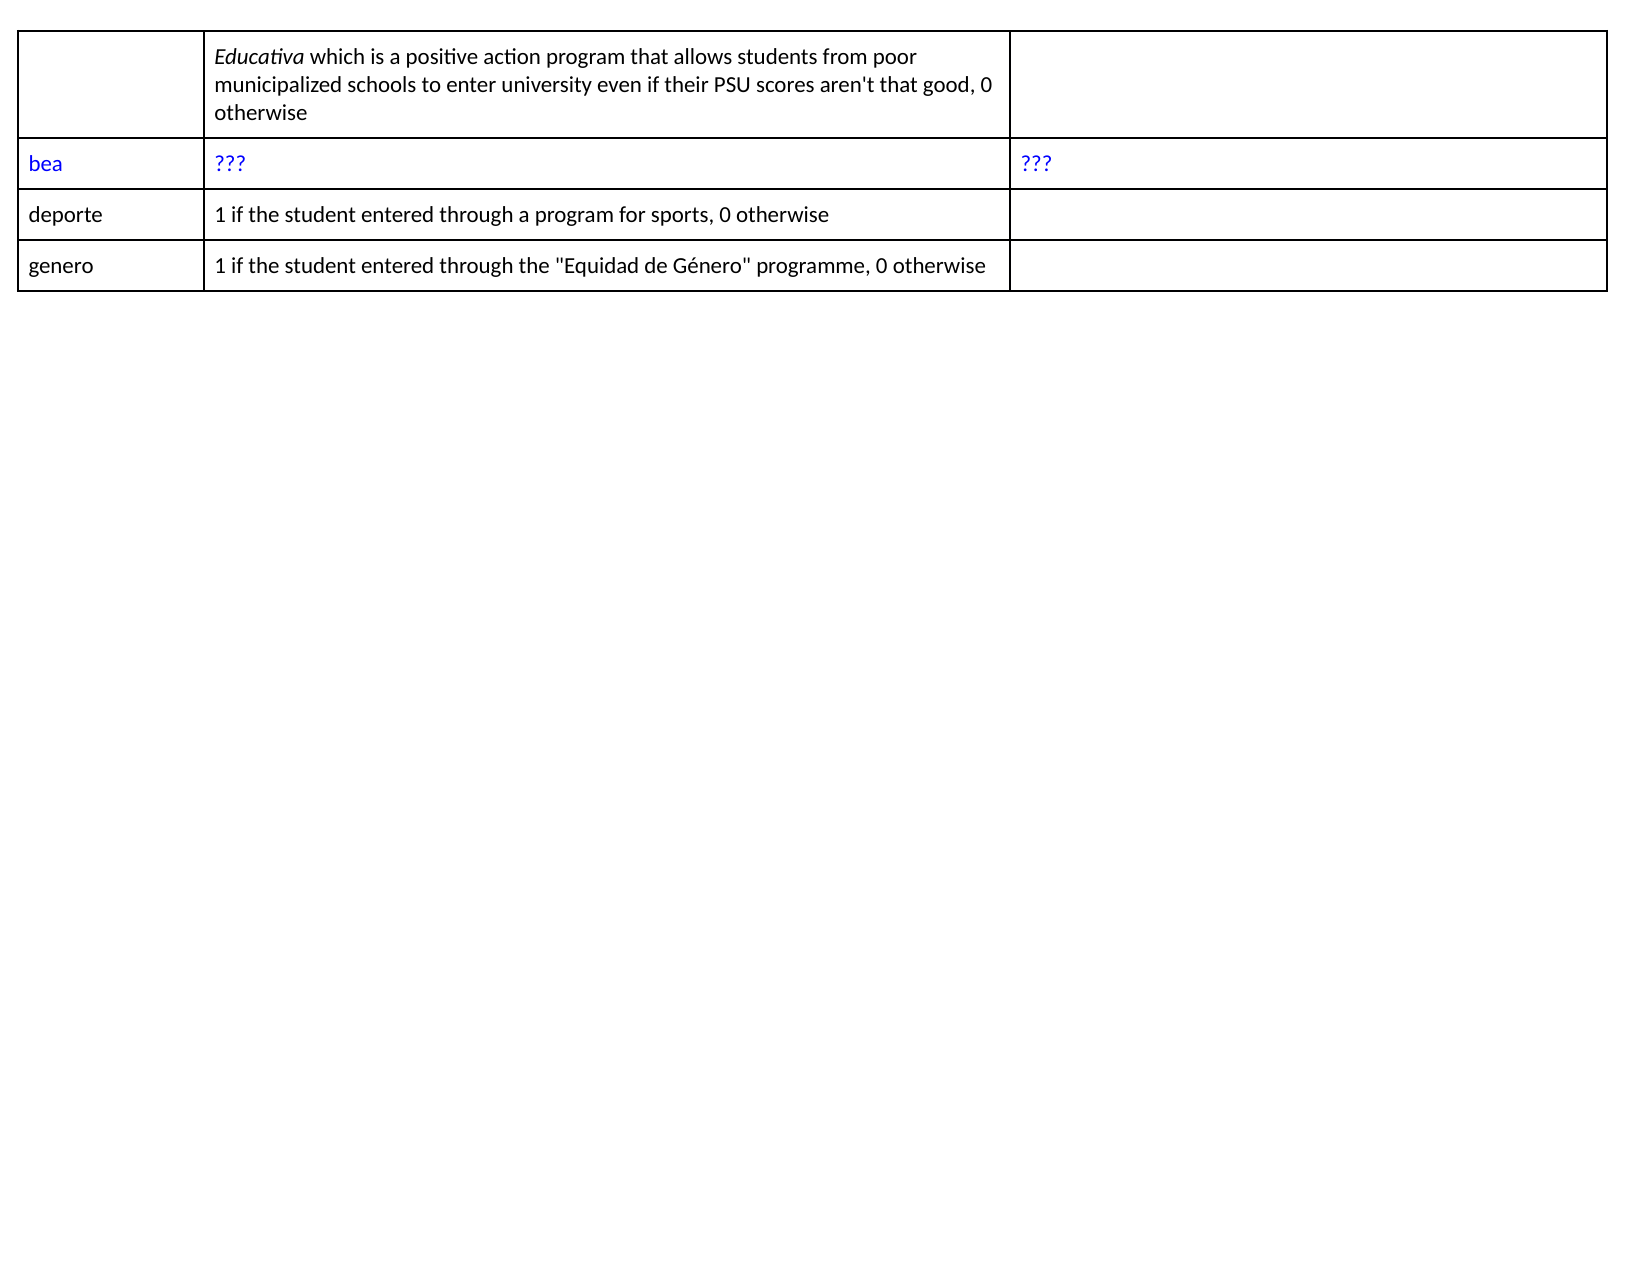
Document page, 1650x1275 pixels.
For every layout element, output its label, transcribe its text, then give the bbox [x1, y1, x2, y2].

table_cell 1 if the student entered through the "Equidad de Género" programme, 0 otherwise [205, 241, 1009, 290]
table_cell Educativa which is a positive action program that allows students from poor municipalized schools to enter university even if their PSU scores aren't that good, 0 otherwise [205, 32, 1009, 137]
table_cell ??? [1011, 139, 1606, 188]
table_cell [19, 32, 203, 137]
table_cell 1 if the student entered through a program for sports, 0 otherwise [205, 190, 1009, 239]
table_cell genero [19, 241, 203, 290]
table_cell [1011, 32, 1606, 137]
table_cell ??? [205, 139, 1009, 188]
table_cell [1011, 241, 1606, 290]
table_cell deporte [19, 190, 203, 239]
table_cell [1011, 190, 1606, 239]
table_cell bea [19, 139, 203, 188]
